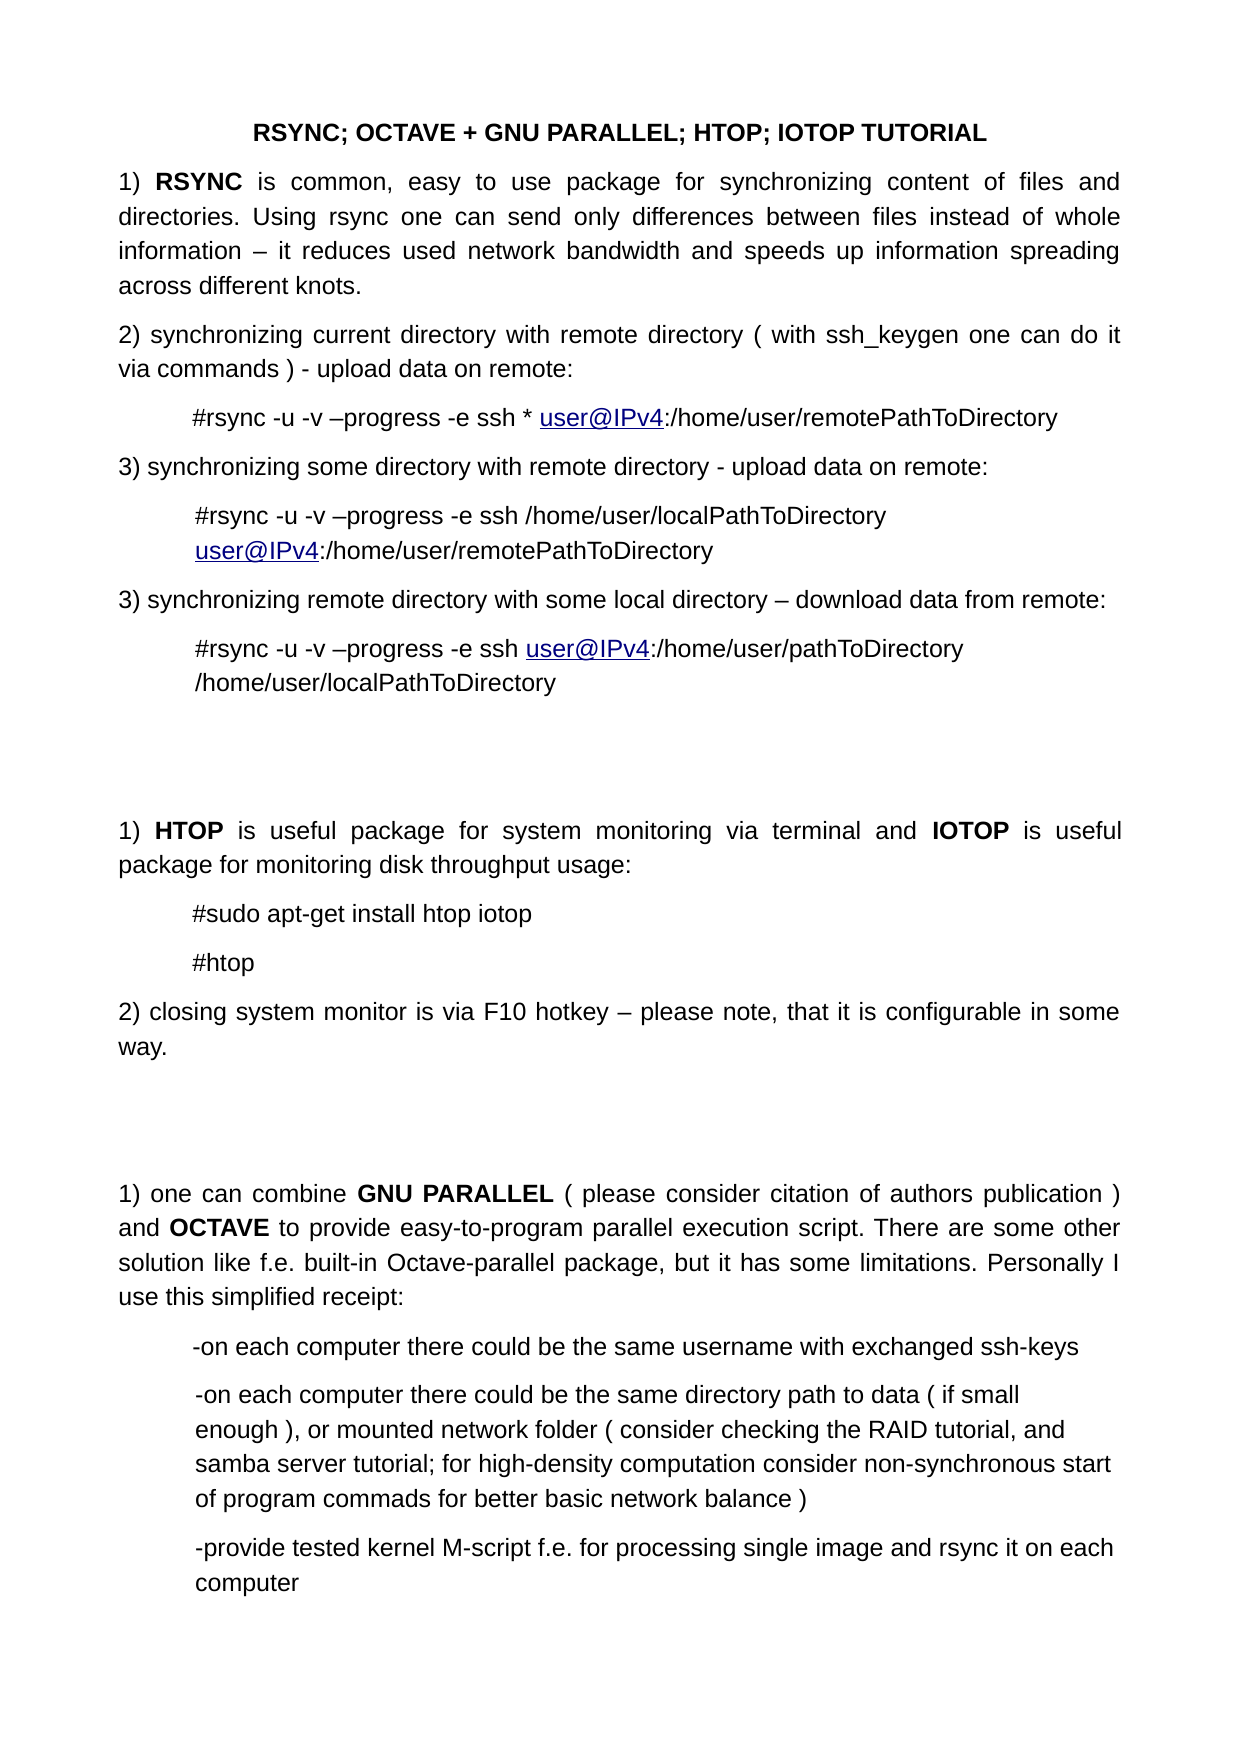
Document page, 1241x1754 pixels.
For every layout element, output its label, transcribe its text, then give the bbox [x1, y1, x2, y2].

text #rsync -u -v –progress -e ssh * user@IPv4:/home/user/remotePathToDirectory [118, 403, 1122, 432]
text -provide tested kernel M-script f.e. for processing single image and rsync it on each computer [195, 1533, 1122, 1596]
text 2) synchronizing current directory with remote directory ( with ssh_keygen one can do it via commands ) - upload data on remote: [118, 320, 1122, 383]
text 1) RSYNC is common, easy to use package for synchronizing content of files and directories. Using rsync one can send only differences between files instead of whole information – it reduces used network bandwidth and speeds up information spreading across different knots. [118, 167, 1122, 299]
text 1) HTOP is useful package for system monitoring via terminal and IOTOP is useful package for monitoring disk throughput usage: [118, 816, 1122, 879]
text #rsync -u -v –progress -e ssh /home/user/localPathToDirectory user@IPv4:/home/user/remotePathToDirectory [195, 501, 1122, 564]
text 1) one can combine GNU PARALLEL ( please consider citation of authors publication ) and OCTAVE to provide easy-to-program parallel execution script. There are some other solution like f.e. built-in Octave-parallel package, but it has some limitations. Personally I use this simplified receipt: [118, 1179, 1122, 1311]
text 3) synchronizing remote directory with some local directory – download data from remote: [118, 585, 1122, 614]
text #sudo apt-get install htop iotop [118, 899, 1122, 928]
text -on each computer there could be the same username with exchanged ssh-keys [118, 1331, 1122, 1360]
text RSYNC; OCTAVE + GNU PARALLEL; HTOP; IOTOP TUTORIAL [118, 118, 1122, 147]
text -on each computer there could be the same directory path to data ( if small enough ), or mounted network folder ( consider checking the RAID tutorial, and samba server tutorial; for high-density computation consider non-synchronous start of program commads for better basic network balance ) [195, 1381, 1122, 1513]
text 3) synchronizing some directory with remote directory - upload data on remote: [118, 452, 1122, 481]
text #rsync -u -v –progress -e ssh user@IPv4:/home/user/pathToDirectory /home/user/localPathToDirectory [195, 634, 1122, 697]
text 2) closing system monitor is via F10 hotkey – please note, that it is configurable in some way. [118, 997, 1122, 1061]
text #htop [118, 948, 1122, 977]
